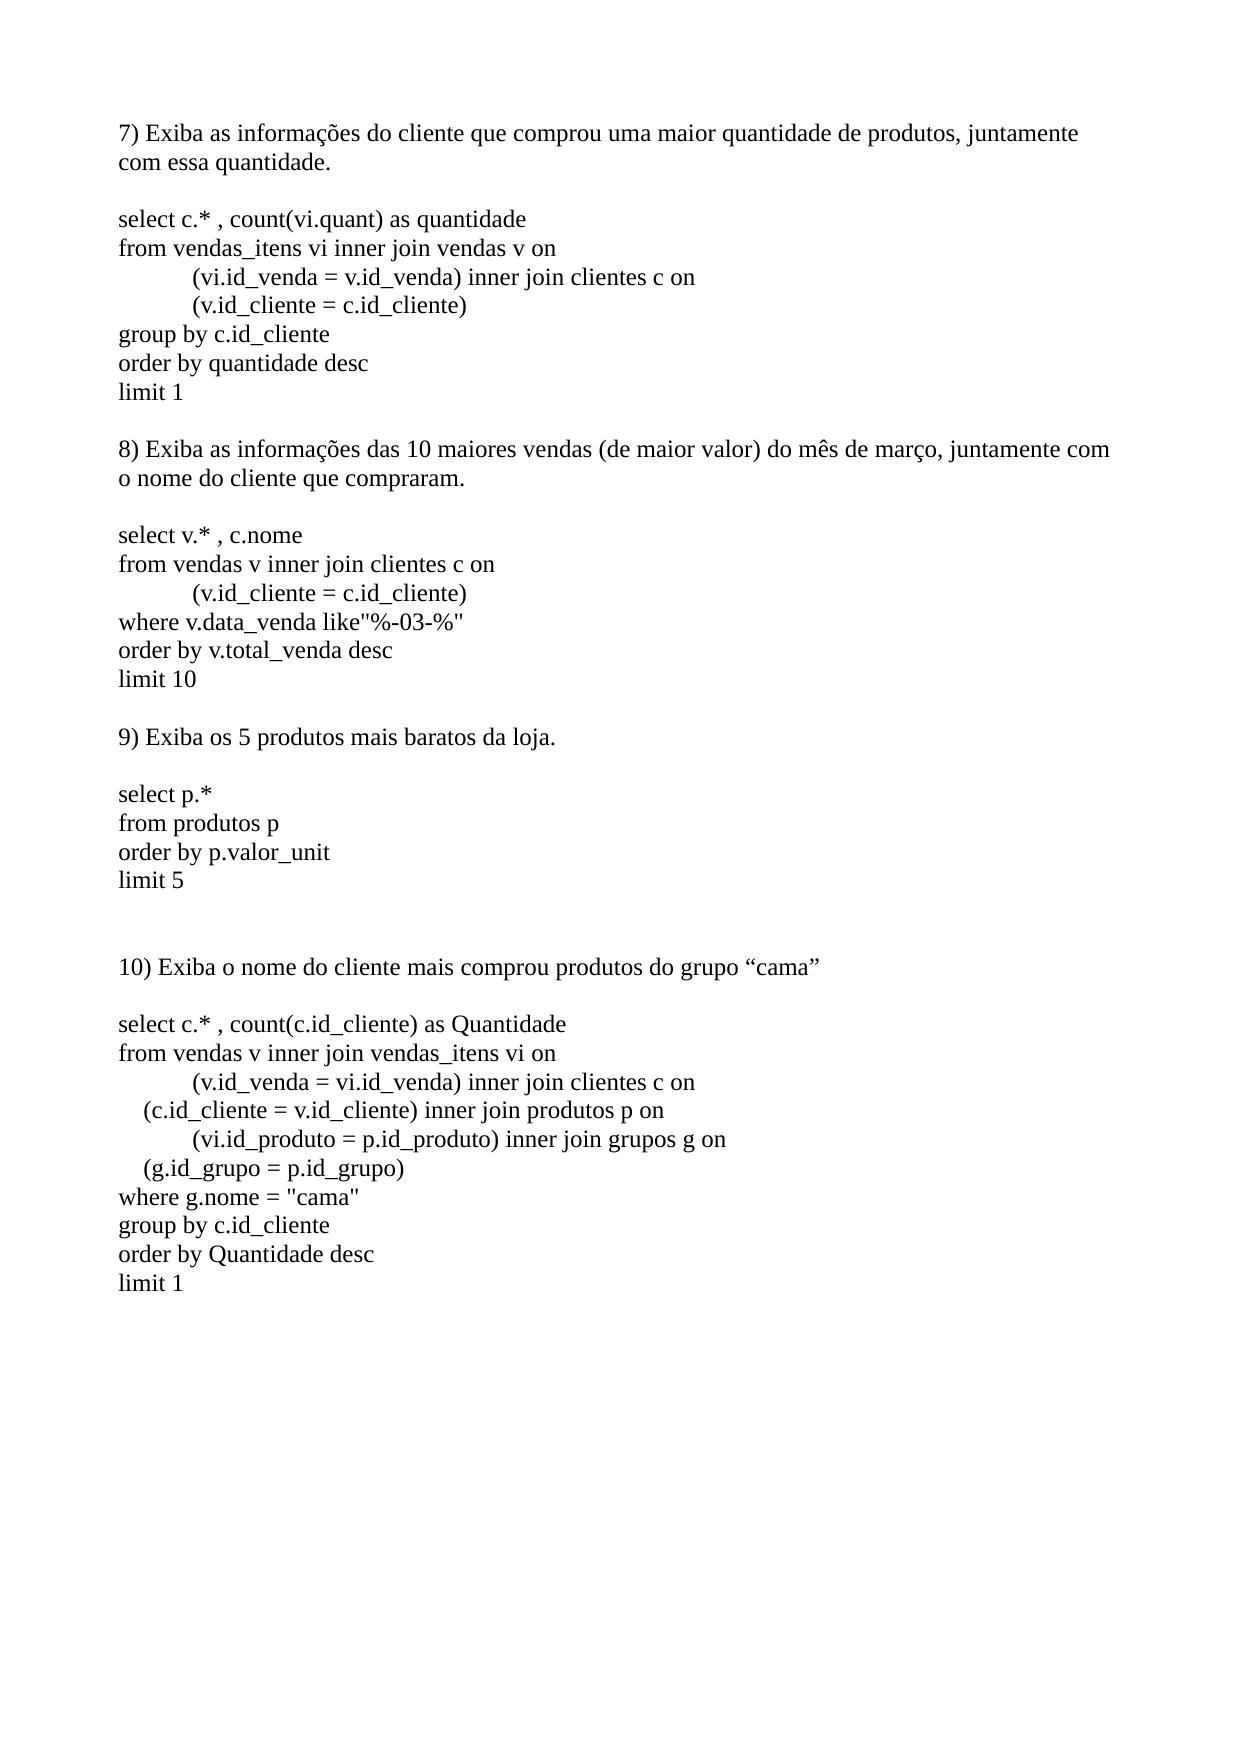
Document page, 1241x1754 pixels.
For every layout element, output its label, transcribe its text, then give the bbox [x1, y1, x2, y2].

text select v.* , c.nome from vendas v inner join clientes c on (v.id_cliente = c.id_cliente) where v.data_venda like"%-03-%" order by v.total_venda desc limit 10 [118, 521, 1122, 693]
text 8) Exiba as informações das 10 maiores vendas (de maior valor) do mês de março, juntamente com [118, 434, 1122, 463]
text 9) Exiba os 5 produtos mais baratos da loja. [118, 722, 1122, 751]
text com essa quantidade. [118, 147, 1122, 176]
text 7) Exiba as informações do cliente que comprou uma maior quantidade de produtos, juntamente [118, 118, 1122, 147]
text select c.* , count(c.id_cliente) as Quantidade from vendas v inner join vendas_itens vi on (v.id_venda = vi.id_venda) inner join clientes c on (c.id_cliente = v.id_cliente) inner join produtos p on (vi.id_produto = p.id_produto) inner join grupos g on (g.id_grupo = p.id_grupo) where g.nome = "cama" group by c.id_cliente order by Quantidade desc limit 1 [118, 1009, 1122, 1297]
text 10) Exiba o nome do cliente mais comprou produtos do grupo “cama” [118, 952, 1122, 981]
text o nome do cliente que compraram. [118, 463, 1122, 492]
text select c.* , count(vi.quant) as quantidade from vendas_itens vi inner join vendas v on (vi.id_venda = v.id_venda) inner join clientes c on (v.id_cliente = c.id_cliente) group by c.id_cliente order by quantidade desc limit 1 [118, 204, 1122, 434]
text select p.* from produtos p order by p.valor_unit limit 5 [118, 779, 1122, 894]
